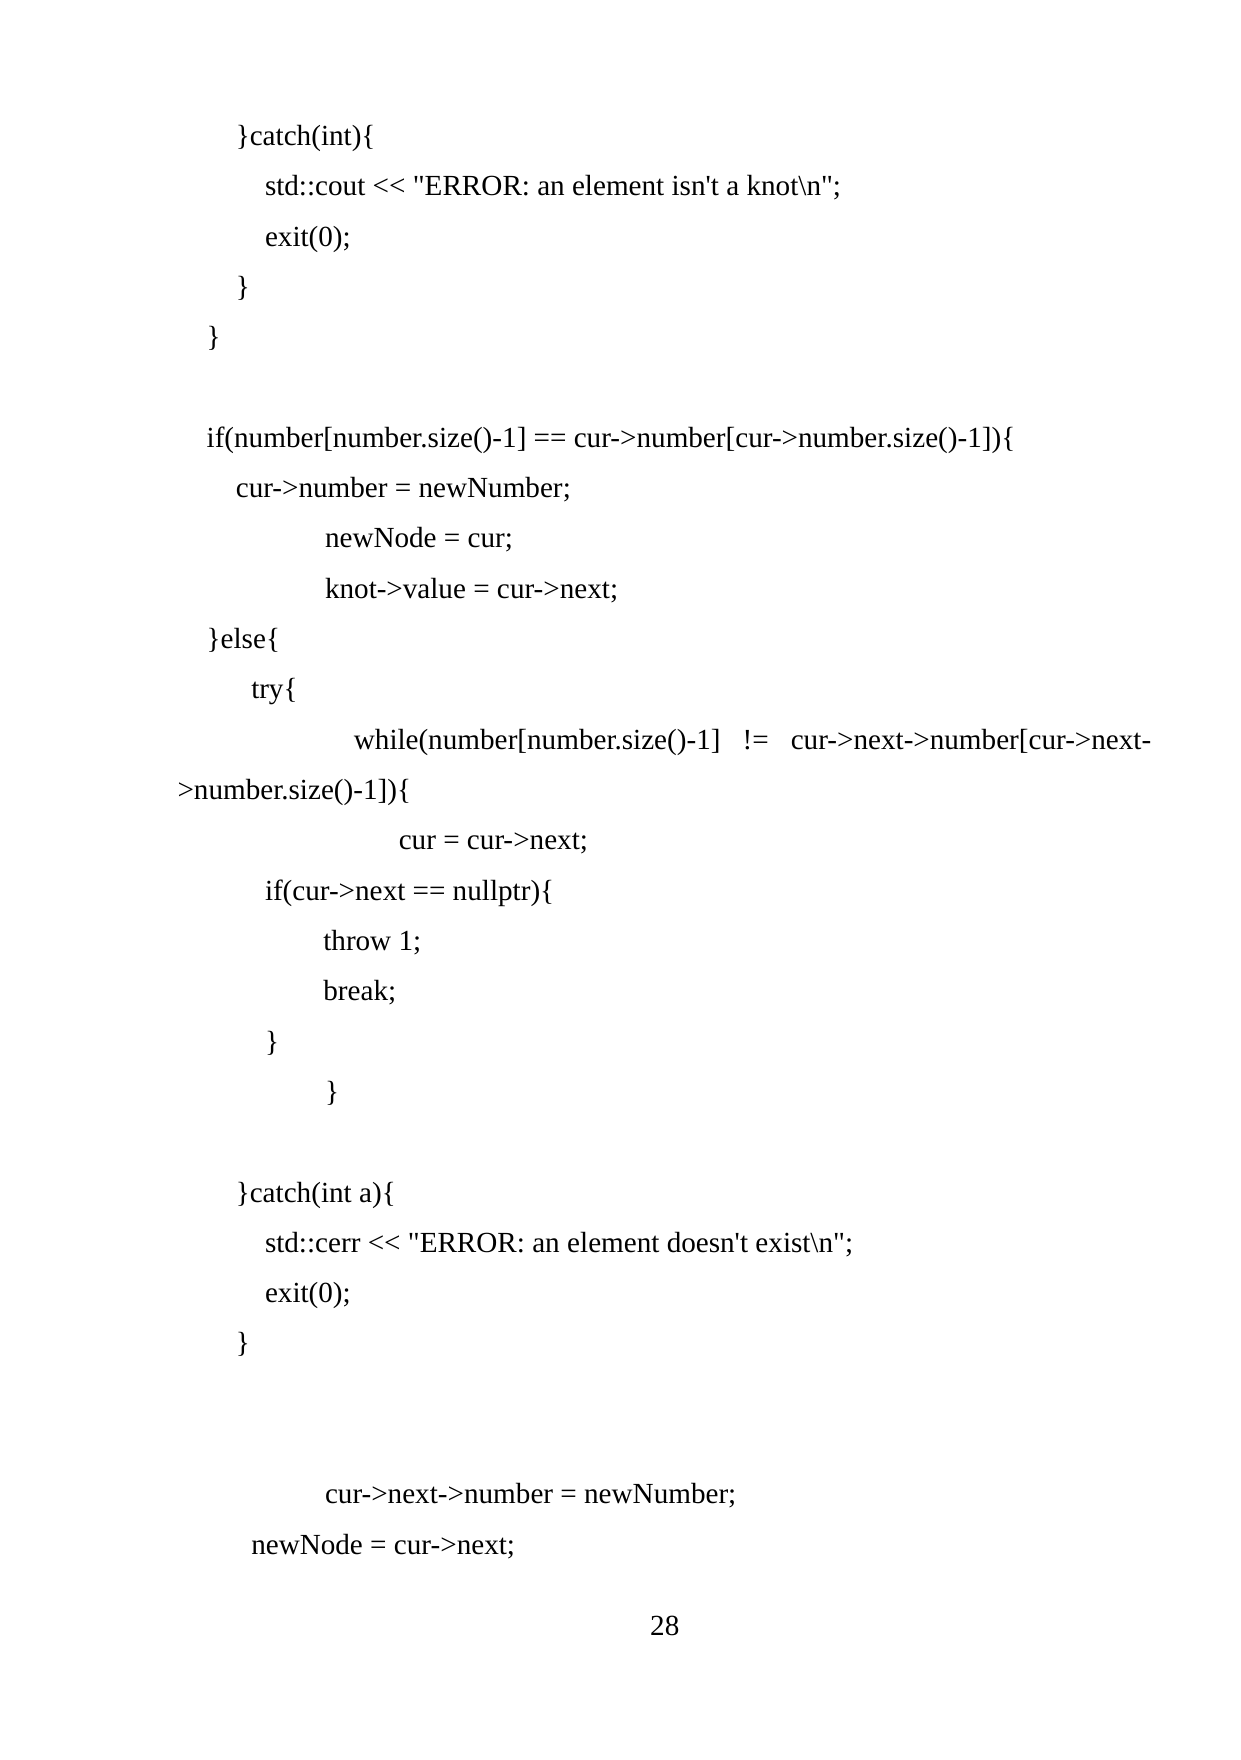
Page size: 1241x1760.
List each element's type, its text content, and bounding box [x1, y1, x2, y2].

text } [177, 319, 1152, 353]
text cur = cur->next; [177, 822, 1152, 856]
text }catch(int){ [177, 118, 1152, 152]
text }catch(int a){ [177, 1175, 1152, 1208]
text try{ [177, 672, 1152, 705]
text } [177, 1074, 1152, 1108]
text knot->value = cur->next; [177, 571, 1152, 604]
text throw 1; [177, 923, 1152, 957]
text } [177, 269, 1152, 303]
text exit(0); [177, 1275, 1152, 1309]
text cur->number = newNumber; [177, 470, 1152, 504]
text }else{ [177, 621, 1152, 655]
text std::cout << "ERROR: an element isn't a knot\n"; [177, 168, 1152, 202]
text cur->next->number = newNumber; [177, 1477, 1152, 1510]
text if(cur->next == nullptr){ [177, 873, 1152, 906]
text exit(0); [177, 219, 1152, 252]
text while(number[number.size()-1] != cur->next->number[cur->next->number.size()-1]){ [177, 722, 1152, 806]
text if(number[number.size()-1] == cur->number[cur->number.size()-1]){ [177, 420, 1152, 453]
text newNode = cur; [177, 521, 1152, 554]
text } [177, 1024, 1152, 1057]
text newNode = cur->next; [177, 1527, 1152, 1560]
text break; [177, 973, 1152, 1007]
text std::cerr << "ERROR: an element doesn't exist\n"; [177, 1225, 1152, 1258]
text } [177, 1326, 1152, 1359]
